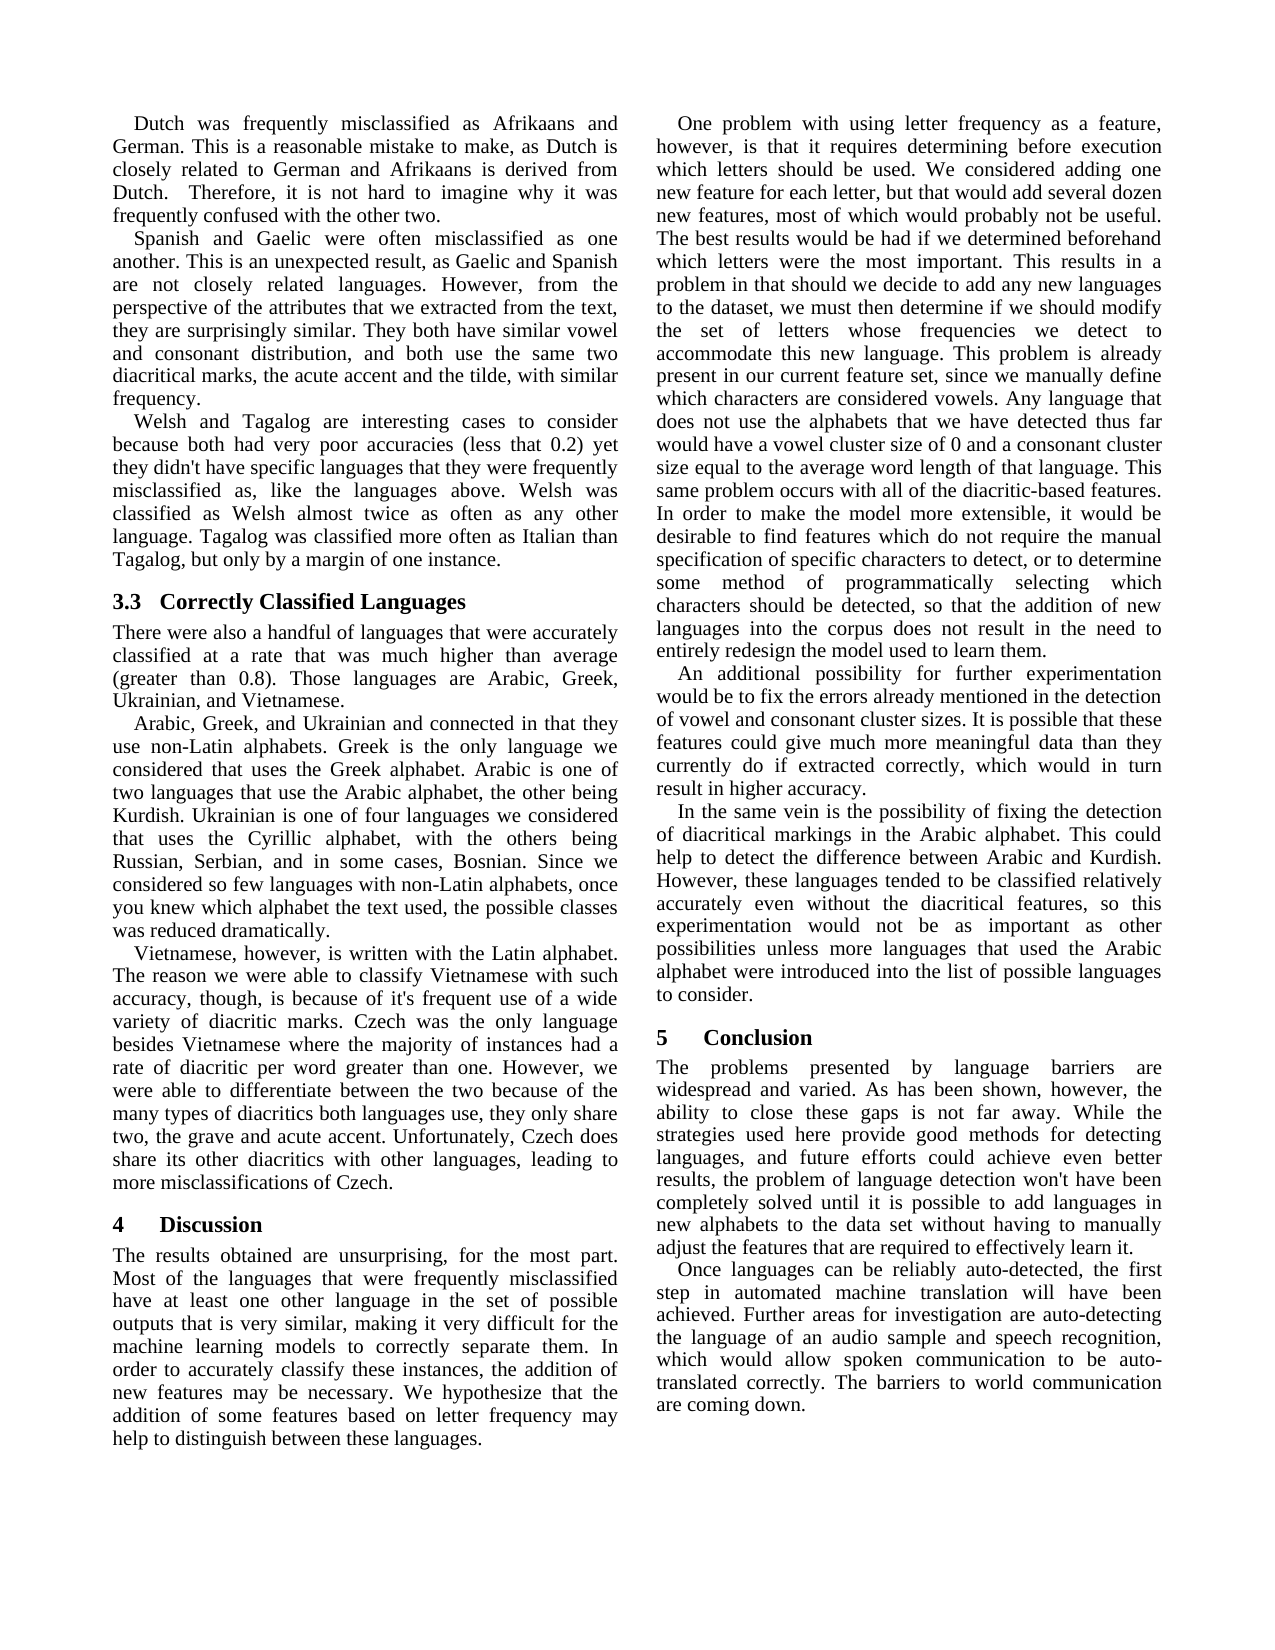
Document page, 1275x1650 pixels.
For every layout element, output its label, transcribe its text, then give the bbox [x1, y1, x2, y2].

subtitle 3.3 Correctly Classified Languages [112, 587, 619, 614]
text Arabic, Greek, and Ukrainian and connected in that they use non-Latin alphabets. Greek is the only language we considered that uses the Greek alphabet. Arabic is one of two languages that use the Arabic alphabet, the other being Kurdish. Ukrainian is one of four languages we considered that uses the Cyrillic alphabet, with the others being Russian, Serbian, and in some cases, Bosnian. Since we considered so few languages with non-Latin alphabets, once you knew which alphabet the text used, the possible classes was reduced dramatically. [112, 712, 619, 942]
text The results obtained are unsurprising, for the most part. Most of the languages that were frequently misclassified have at least one other language in the set of possible outputs that is very similar, making it very difficult for the machine learning models to correctly separate them. In order to accurately classify these instances, the addition of new features may be necessary. We hypothesize that the addition of some features based on letter frequency may help to distinguish between these languages. [112, 1244, 619, 1450]
text Spanish and Gaelic were often misclassified as one another. This is an unexpected result, as Gaelic and Spanish are not closely related languages. However, from the perspective of the attributes that we extracted from the text, they are surprisingly similar. They both have similar vowel and consonant distribution, and both use the same two diacritical marks, the acute accent and the tilde, with similar frequency. [112, 227, 619, 410]
subtitle 4 Discussion [112, 1210, 619, 1237]
text In the same vein is the possibility of fixing the detection of diacritical markings in the Arabic alphabet. This could help to detect the difference between Arabic and Kurdish. However, these languages tended to be classified relatively accurately even without the diacritical features, so this experimentation would not be as important as other possibilities unless more languages that used the Arabic alphabet were introduced into the list of possible languages to consider. [656, 800, 1162, 1006]
text There were also a handful of languages that were accurately classified at a rate that was much higher than average (greater than 0.8). Those languages are Arabic, Greek, Ukrainian, and Vietnamese. [112, 621, 619, 712]
text An additional possibility for further experimentation would be to fix the errors already mentioned in the detection of vowel and consonant cluster sizes. It is possible that these features could give much more meaningful data than they currently do if extracted correctly, which would in turn result in higher accuracy. [656, 662, 1162, 800]
text Welsh and Tagalog are interesting cases to consider because both had very poor accuracies (less that 0.2) yet they didn't have specific languages that they were frequently misclassified as, like the languages above. Welsh was classified as Welsh almost twice as often as any other language. Tagalog was classified more often as Italian than Tagalog, but only by a margin of one instance. [112, 410, 619, 571]
text Dutch was frequently misclassified as Afrikaans and German. This is a reasonable mistake to make, as Dutch is closely related to German and Afrikaans is derived from Dutch. Therefore, it is not hard to imagine why it was frequently confused with the other two. [112, 112, 619, 227]
subtitle 5 Conclusion [656, 1023, 1162, 1050]
text The problems presented by language barriers are widespread and varied. As has been shown, however, the ability to close these gaps is not far away. While the strategies used here provide good methods for detecting languages, and future efforts could achieve even better results, the problem of language detection won't have been completely solved until it is possible to add languages in new alphabets to the data set without having to manually adjust the features that are required to effectively learn it. [656, 1056, 1162, 1259]
text Once languages can be reliably auto-detected, the first step in automated machine translation will have been achieved. Further areas for investigation are auto-detecting the language of an audio sample and speech recognition, which would allow spoken communication to be auto-translated correctly. The barriers to world communication are coming down. [656, 1259, 1162, 1416]
text One problem with using letter frequency as a feature, however, is that it requires determining before execution which letters should be used. We considered adding one new feature for each letter, but that would add several dozen new features, most of which would probably not be useful. The best results would be had if we determined beforehand which letters were the most important. This results in a problem in that should we decide to add any new languages to the dataset, we must then determine if we should modify the set of letters whose frequencies we detect to accommodate this new language. This problem is already present in our current feature set, since we manually define which characters are considered vowels. Any language that does not use the alphabets that we have detected thus far would have a vowel cluster size of 0 and a consonant cluster size equal to the average word length of that language. This same problem occurs with all of the diacritic-based features. In order to make the model more extensible, it would be desirable to find features which do not require the manual specification of specific characters to detect, or to determine some method of programmatically selecting which characters should be detected, so that the addition of new languages into the corpus does not result in the need to entirely redesign the model used to learn them. [656, 112, 1162, 662]
text Vietnamese, however, is written with the Latin alphabet. The reason we were able to classify Vietnamese with such accuracy, though, is because of it's frequent use of a wide variety of diacritic marks. Czech was the only language besides Vietnamese where the majority of instances had a rate of diacritic per word greater than one. However, we were able to differentiate between the two because of the many types of diacritics both languages use, they only share two, the grave and acute accent. Unfortunately, Czech does share its other diacritics with other languages, leading to more misclassifications of Czech. [112, 942, 619, 1194]
